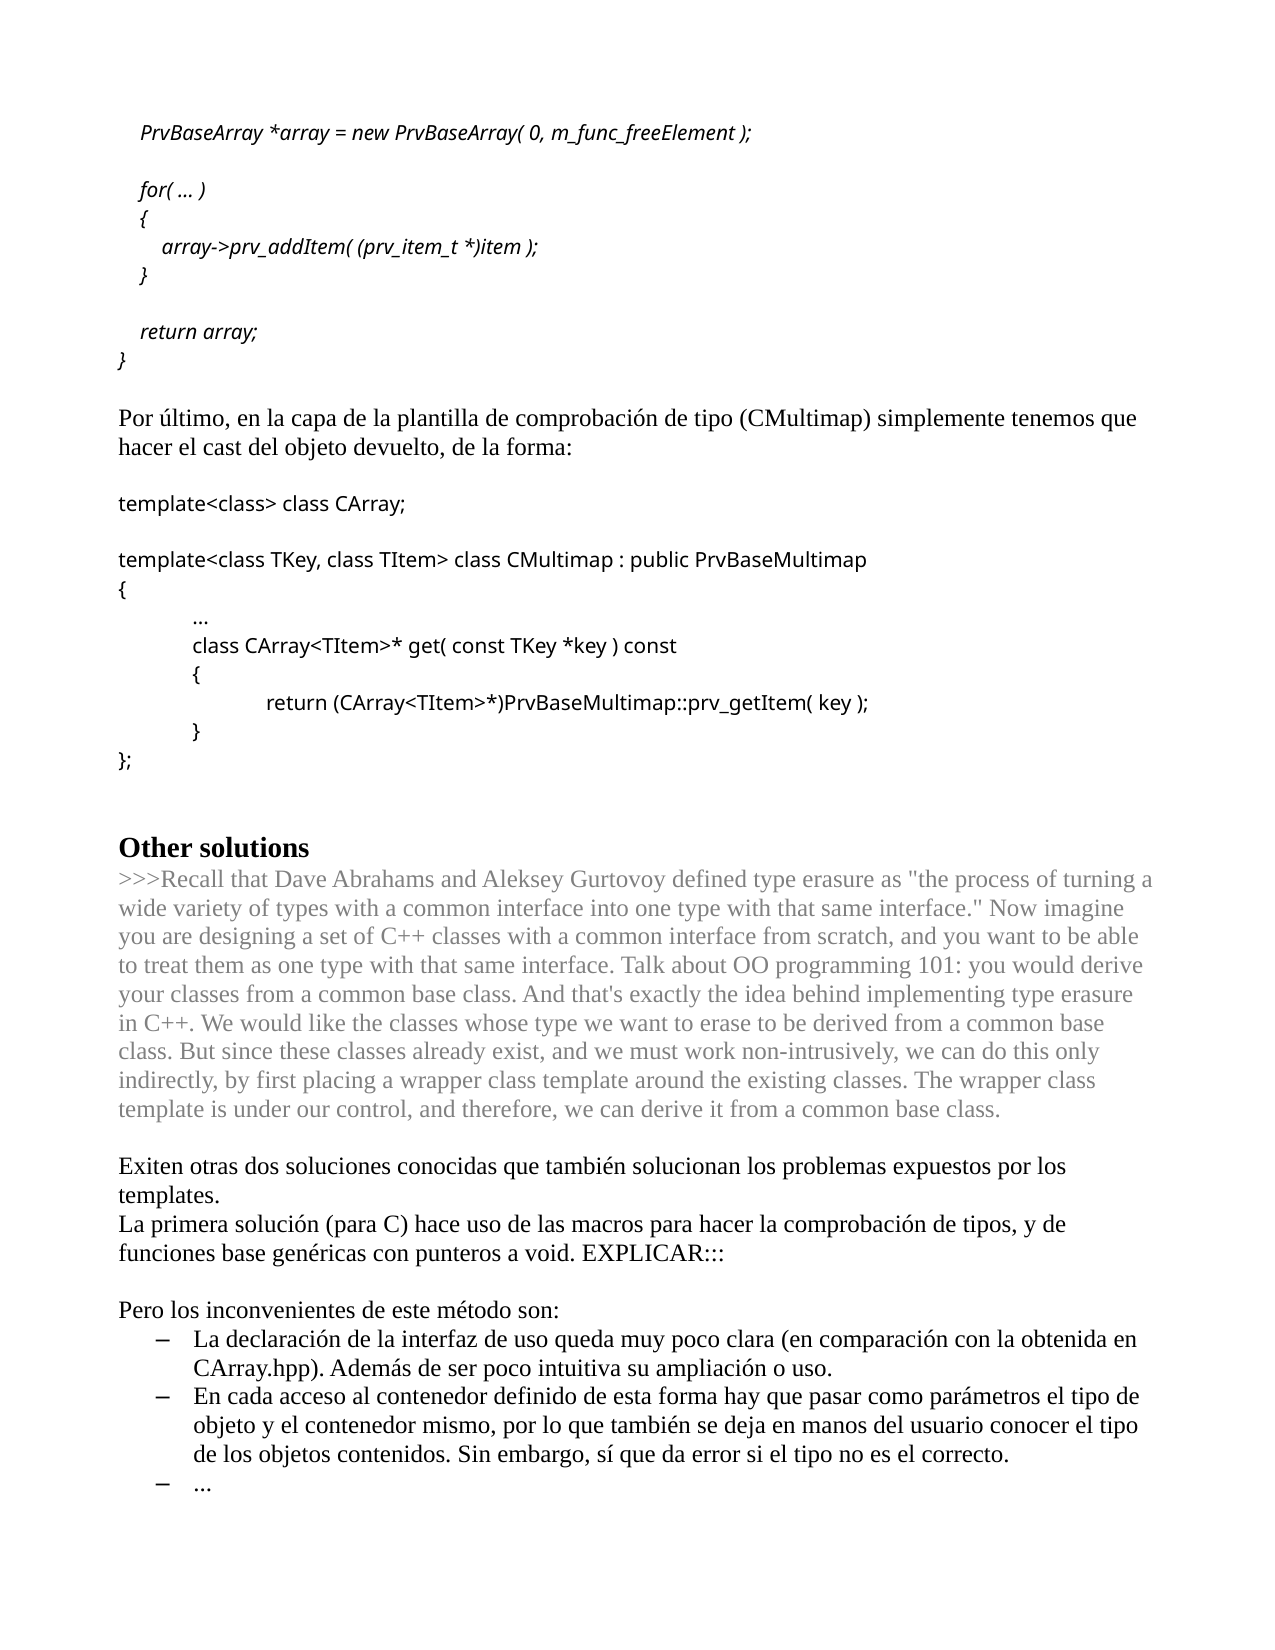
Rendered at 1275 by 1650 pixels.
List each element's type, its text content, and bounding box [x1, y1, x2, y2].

text { [118, 574, 1157, 602]
text Pero los inconvenientes de este método son: [118, 1295, 1157, 1324]
text { [118, 203, 1157, 232]
text template<class TKey, class TItem> class CMultimap : public PrvBaseMultimap [118, 546, 1157, 574]
text for( ... ) [118, 175, 1157, 203]
list La declaración de la interfaz de uso queda muy poco clara (en comparación con la obtenida en CArray.hpp). Además de ser poco intuitiva su ampliación o uso. [156, 1324, 1157, 1381]
list ... [156, 1468, 1157, 1496]
text template<class> class CArray; [118, 489, 1157, 517]
text array->prv_addItem( (prv_item_t *)item ); [118, 232, 1157, 260]
text PrvBaseArray *array = new PrvBaseArray( 0, m_func_freeElement ); [118, 118, 1157, 147]
text Other solutions [118, 830, 1157, 864]
text }; [118, 745, 1157, 773]
text class CArray<TItem>* get( const TKey *key ) const [118, 631, 1157, 659]
text ... [118, 602, 1157, 631]
text return array; [118, 317, 1157, 346]
text } Por último, en la capa de la plantilla de comprobación de tipo (CMultimap) simplemente tenemos que hacer el cast del objeto devuelto, de la forma: [118, 346, 1157, 460]
text La primera solución (para C) hace uso de las macros para hacer la comprobación de tipos, y de funciones base genéricas con punteros a void. EXPLICAR::: [118, 1209, 1157, 1266]
list En cada acceso al contenedor definido de esta forma hay que pasar como parámetros el tipo de objeto y el contenedor mismo, por lo que también se deja en manos del usuario conocer el tipo de los objetos contenidos. Sin embargo, sí que da error si el tipo no es el correcto. [156, 1381, 1157, 1468]
text } [118, 716, 1157, 745]
text Exiten otras dos soluciones conocidas que también solucionan los problemas expuestos por los templates. [118, 1151, 1157, 1209]
text return (CArray<TItem>*)PrvBaseMultimap::prv_getItem( key ); [118, 688, 1157, 716]
text } [118, 260, 1157, 289]
text >>>Recall that Dave Abrahams and Aleksey Gurtovoy defined type erasure as "the process of turning a wide variety of types with a common interface into one type with that same interface." Now imagine you are designing a set of C++ classes with a common interface from scratch, and you want to be able to treat them as one type with that same interface. Talk about OO programming 101: you would derive your classes from a common base class. And that's exactly the idea behind implementing type erasure in C++. We would like the classes whose type we want to erase to be derived from a common base class. But since these classes already exist, and we must work non-intrusively, we can do this only indirectly, by first placing a wrapper class template around the existing classes. The wrapper class template is under our control, and therefore, we can derive it from a common base class. [118, 864, 1157, 1123]
text { [118, 659, 1157, 688]
